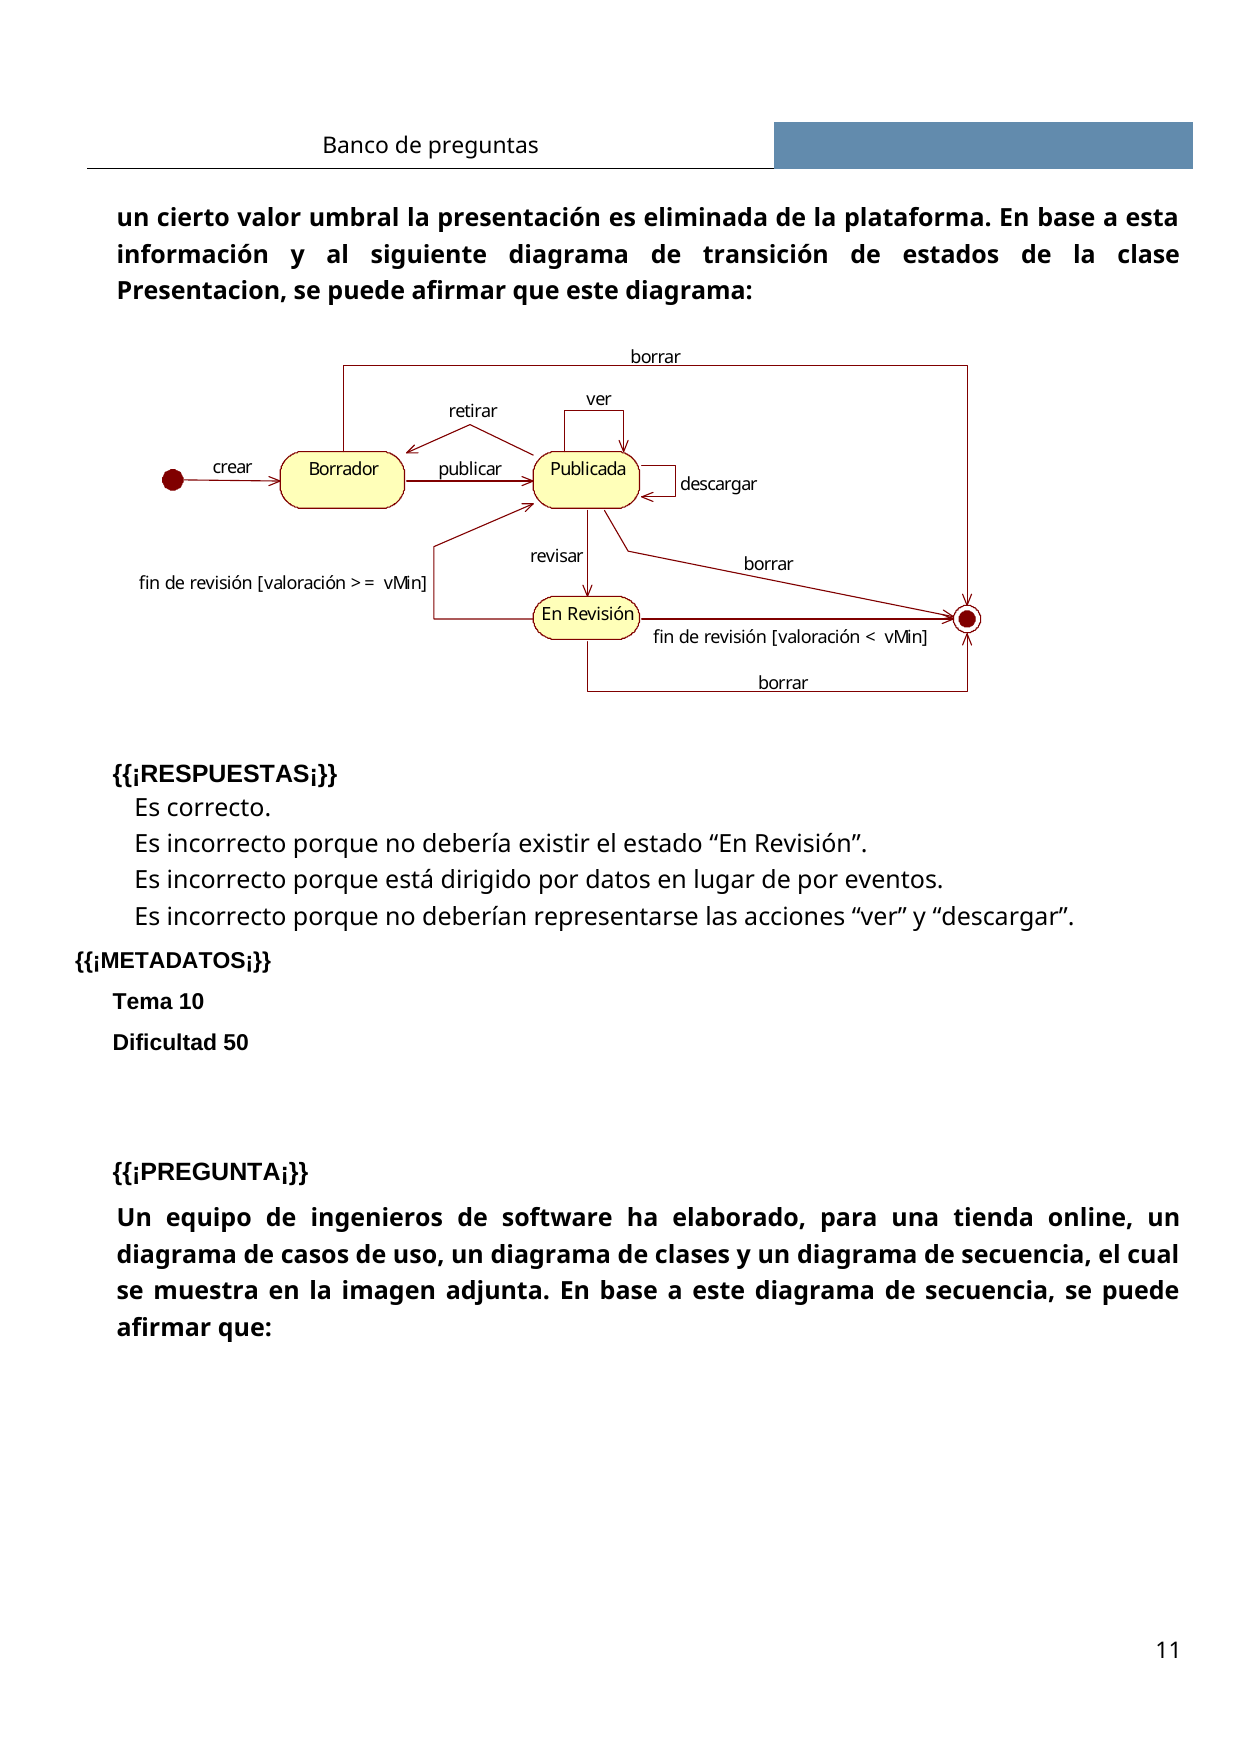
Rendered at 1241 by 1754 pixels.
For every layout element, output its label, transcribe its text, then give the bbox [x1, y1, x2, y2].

text Tema 10 [112, 988, 1181, 1014]
text Un equipo de ingenieros de software ha elaborado, para una tienda online, un diagrama de casos de uso, un diagrama de clases y un diagrama de secuencia, el cual se muestra en la imagen adjunta. En base a este diagrama de secuencia, se puede afirmar que: [116, 1200, 1181, 1343]
text Es incorrecto porque está dirigido por datos en lugar de por eventos. [134, 862, 1181, 896]
text {{¡PREGUNTA¡}} [112, 1157, 1181, 1186]
text {{¡METADATOS¡}} [75, 947, 1181, 974]
text Es incorrecto porque no deberían representarse las acciones “ver” y “descargar”. [134, 898, 1181, 932]
text Es incorrecto porque no debería existir el estado “En Revisión”. [134, 826, 1181, 860]
text Dificultad 50 [112, 1029, 1181, 1056]
text Es correcto. [134, 789, 1181, 823]
text {{¡RESPUESTAS¡}} [112, 758, 1181, 787]
text un cierto valor umbral la presentación es eliminada de la plataforma. En base a esta información y al siguiente diagrama de transición de estados de la clase Presentacion, se puede afirmar que este diagrama: [116, 200, 1181, 307]
